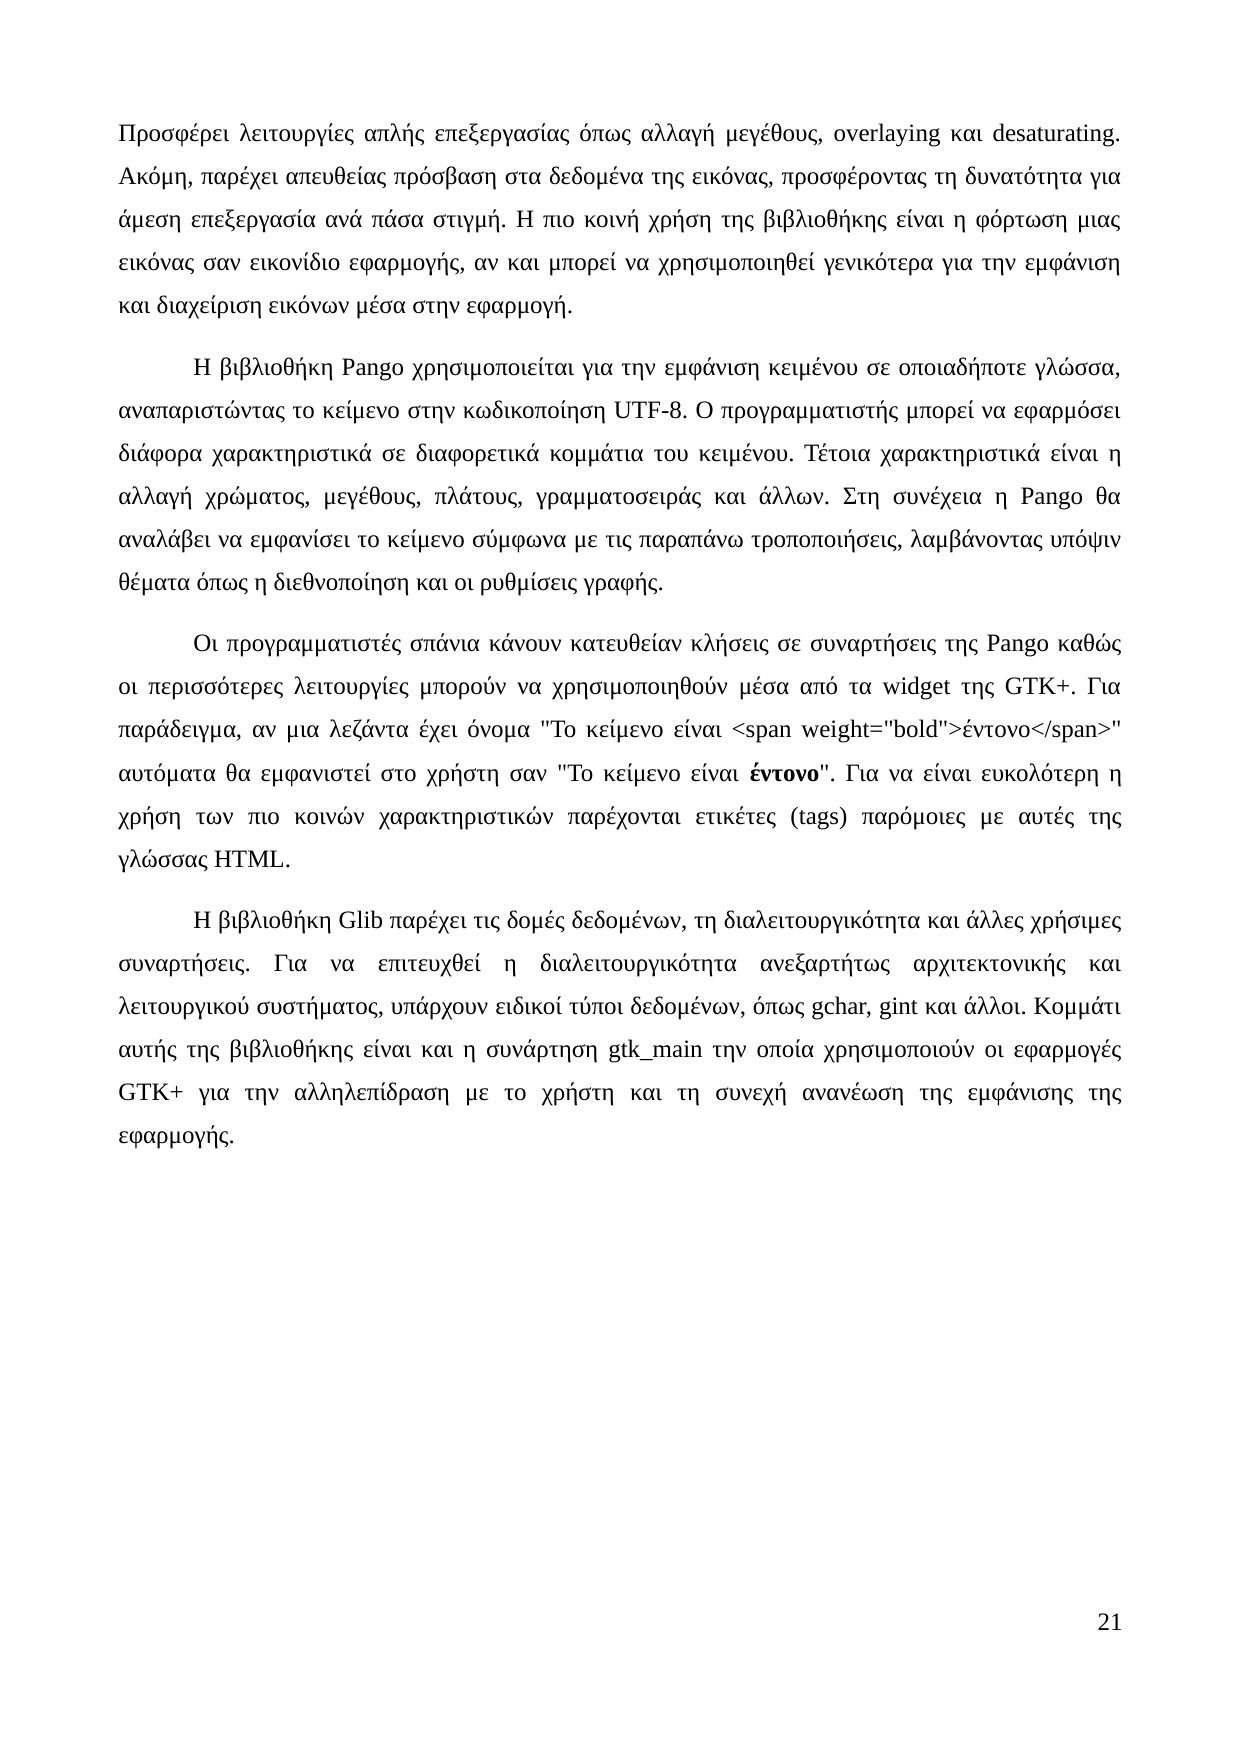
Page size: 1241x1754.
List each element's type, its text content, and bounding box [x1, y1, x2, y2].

text Προσφέρει λειτουργίες απλής επεξεργασίας όπως αλλαγή μεγέθους, overlaying και desaturating. Ακόμη, παρέχει απευθείας πρόσβαση στα δεδομένα της εικόνας, προσφέροντας τη δυνατότητα για άμεση επεξεργασία ανά πάσα στιγμή. Η πιο κοινή χρήση της βιβλιοθήκης είναι η φόρτωση μιας εικόνας σαν εικονίδιο εφαρμογής, αν και μπορεί να χρησιμοποιηθεί γενικότερα για την εμφάνιση και διαχείριση εικόνων μέσα στην εφαρμογή. [118, 118, 1122, 319]
text Η βιβλιοθήκη Glib παρέχει τις δομές δεδομένων, τη διαλειτουργικότητα και άλλες χρήσιμες συναρτήσεις. Για να επιτευχθεί η διαλειτουργικότητα ανεξαρτήτως αρχιτεκτονικής και λειτουργικού συστήματος, υπάρχουν ειδικοί τύποι δεδομένων, όπως gchar, gint και άλλοι. Κομμάτι αυτής της βιβλιοθήκης είναι και η συνάρτηση gtk_main την οποία χρησιμοποιούν οι εφαρμογές GTK+ για την αλληλεπίδραση με το χρήστη και τη συνεχή ανανέωση της εμφάνισης της εφαρμογής. [118, 905, 1122, 1149]
text Οι προγραμματιστές σπάνια κάνουν κατευθείαν κλήσεις σε συναρτήσεις της Pango καθώς οι περισσότερες λειτουργίες μπορούν να χρησιμοποιηθούν μέσα από τα widget της GTK+. Για παράδειγμα, αν μια λεζάντα έχει όνομα "Το κείμενο είναι <span weight="bold">έντονο</span>" αυτόματα θα εμφανιστεί στο χρήστη σαν "Το κείμενο είναι έντονο". Για να είναι ευκολότερη η χρήση των πιο κοινών χαρακτηριστικών παρέχονται ετικέτες (tags) παρόμοιες με αυτές της γλώσσας HTML. [118, 628, 1122, 873]
text Η βιβλιοθήκη Pango χρησιμοποιείται για την εμφάνιση κειμένου σε οποιαδήποτε γλώσσα, αναπαριστώντας το κείμενο στην κωδικοποίηση UTF-8. Ο προγραμματιστής μπορεί να εφαρμόσει διάφορα χαρακτηριστικά σε διαφορετικά κομμάτια του κειμένου. Τέτοια χαρακτηριστικά είναι η αλλαγή χρώματος, μεγέθους, πλάτους, γραμματοσειράς και άλλων. Στη συνέχεια η Pango θα αναλάβει να εμφανίσει το κείμενο σύμφωνα με τις παραπάνω τροποποιήσεις, λαμβάνοντας υπόψιν θέματα όπως η διεθνοποίηση και οι ρυθμίσεις γραφής. [118, 352, 1122, 596]
